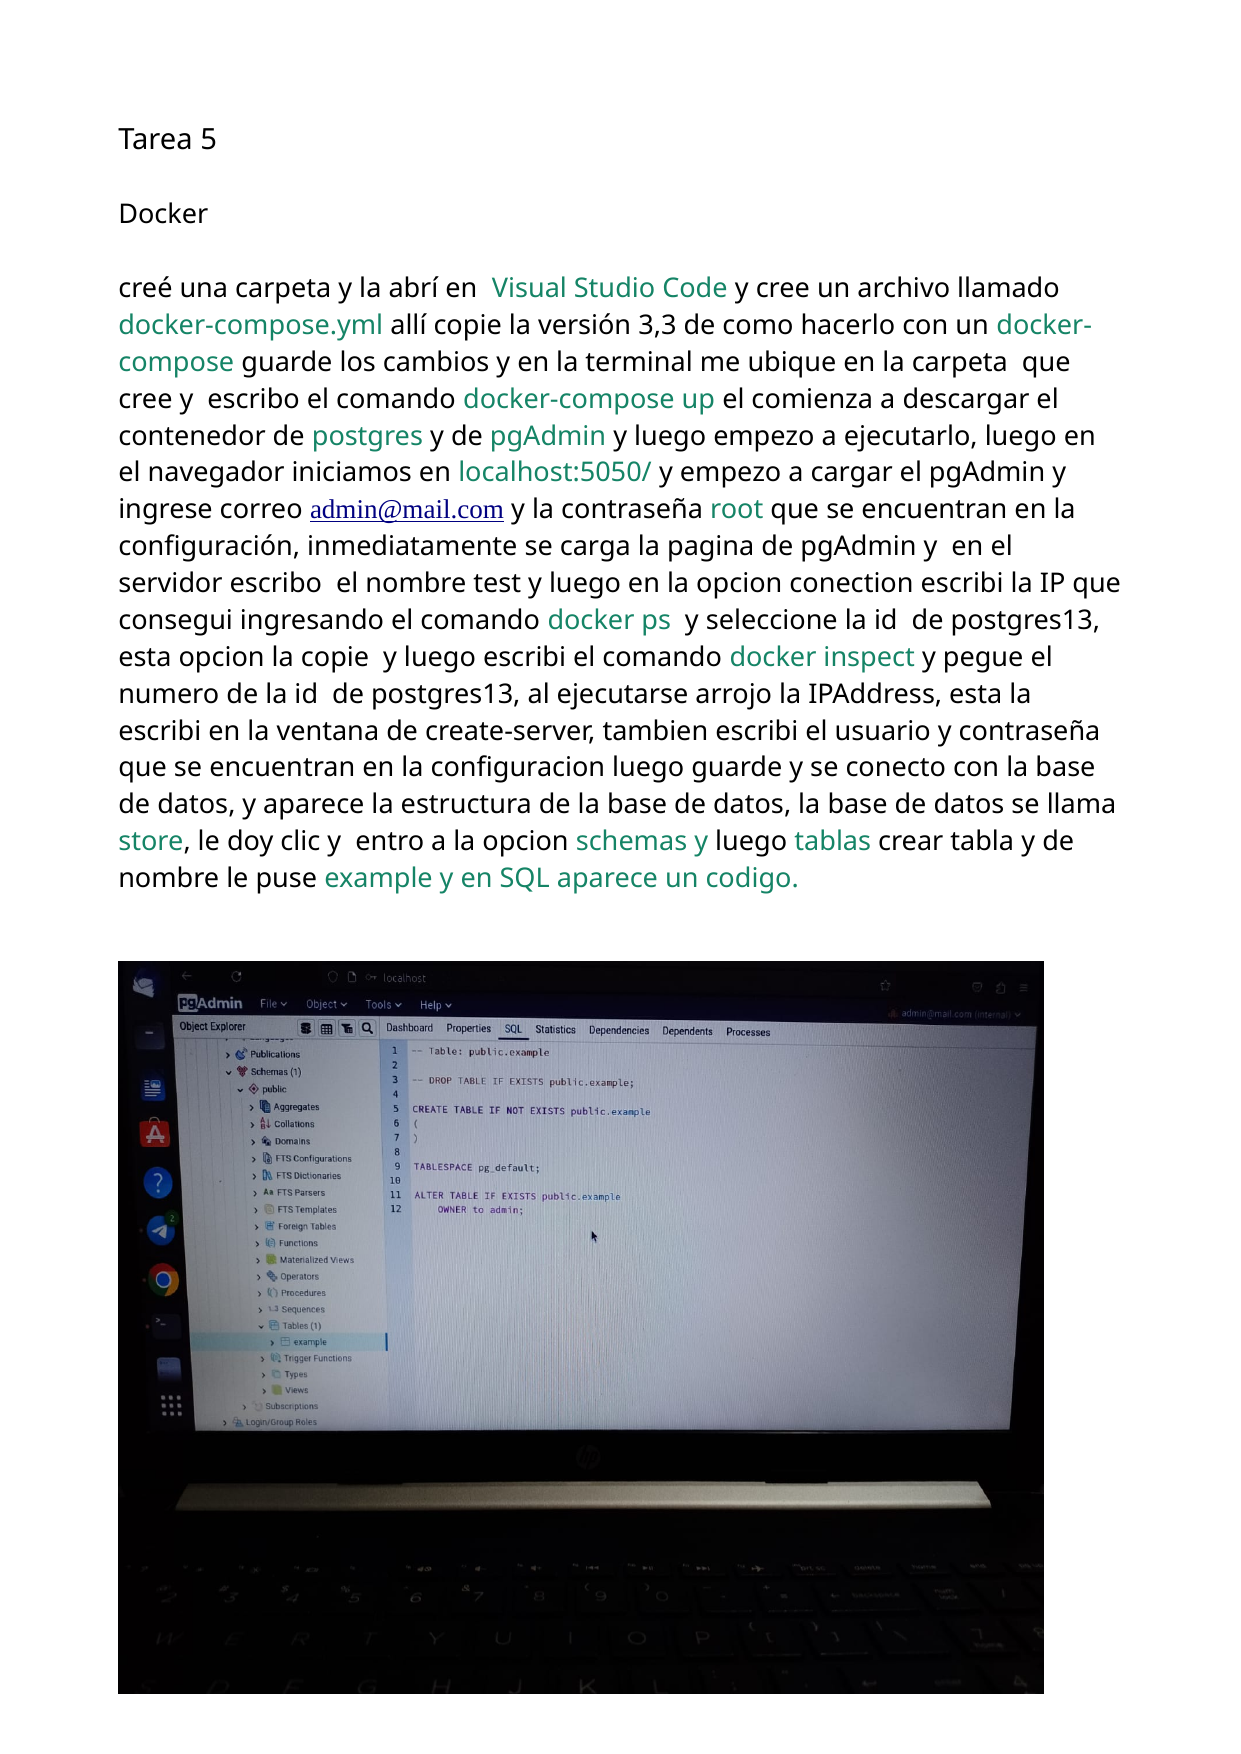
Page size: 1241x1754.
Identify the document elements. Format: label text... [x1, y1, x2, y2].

text creé una carpeta y la abrí en Visual Studio Code y cree un archivo llamado docker-compose.yml allí copie la versión 3,3 de como hacerlo con un docker-compose guarde los cambios y en la terminal me ubique en la carpeta que cree y escribo el comando docker-compose up el comienza a descargar el contenedor de postgres y de pgAdmin y luego empezo a ejecutarlo, luego en el navegador iniciamos en localhost:5050/ y empezo a cargar el pgAdmin y ingrese correo admin@mail.com y la contraseña root que se encuentran en la configuración, inmediatamente se carga la pagina de pgAdmin y en el servidor escribo el nombre test y luego en la opcion conection escribi la IP que consegui ingresando el comando docker ps y seleccione la id de postgres13, esta opcion la copie y luego escribi el comando docker inspect y pegue el numero de la id de postgres13, al ejecutarse arrojo la IPAddress, esta la escribi en la ventana de create-server, tambien escribi el usuario y contraseña que se encuentran en la configuracion luego guarde y se conecto con la base de datos, y aparece la estructura de la base de datos, la base de datos se llama store, le doy clic y entro a la opcion schemas y luego tablas crear tabla y de nombre le puse example y en SQL aparece un codigo. [118, 268, 1122, 895]
picture [118, 961, 1044, 1694]
text Docker [118, 195, 1122, 232]
text Tarea 5 [118, 118, 1122, 158]
